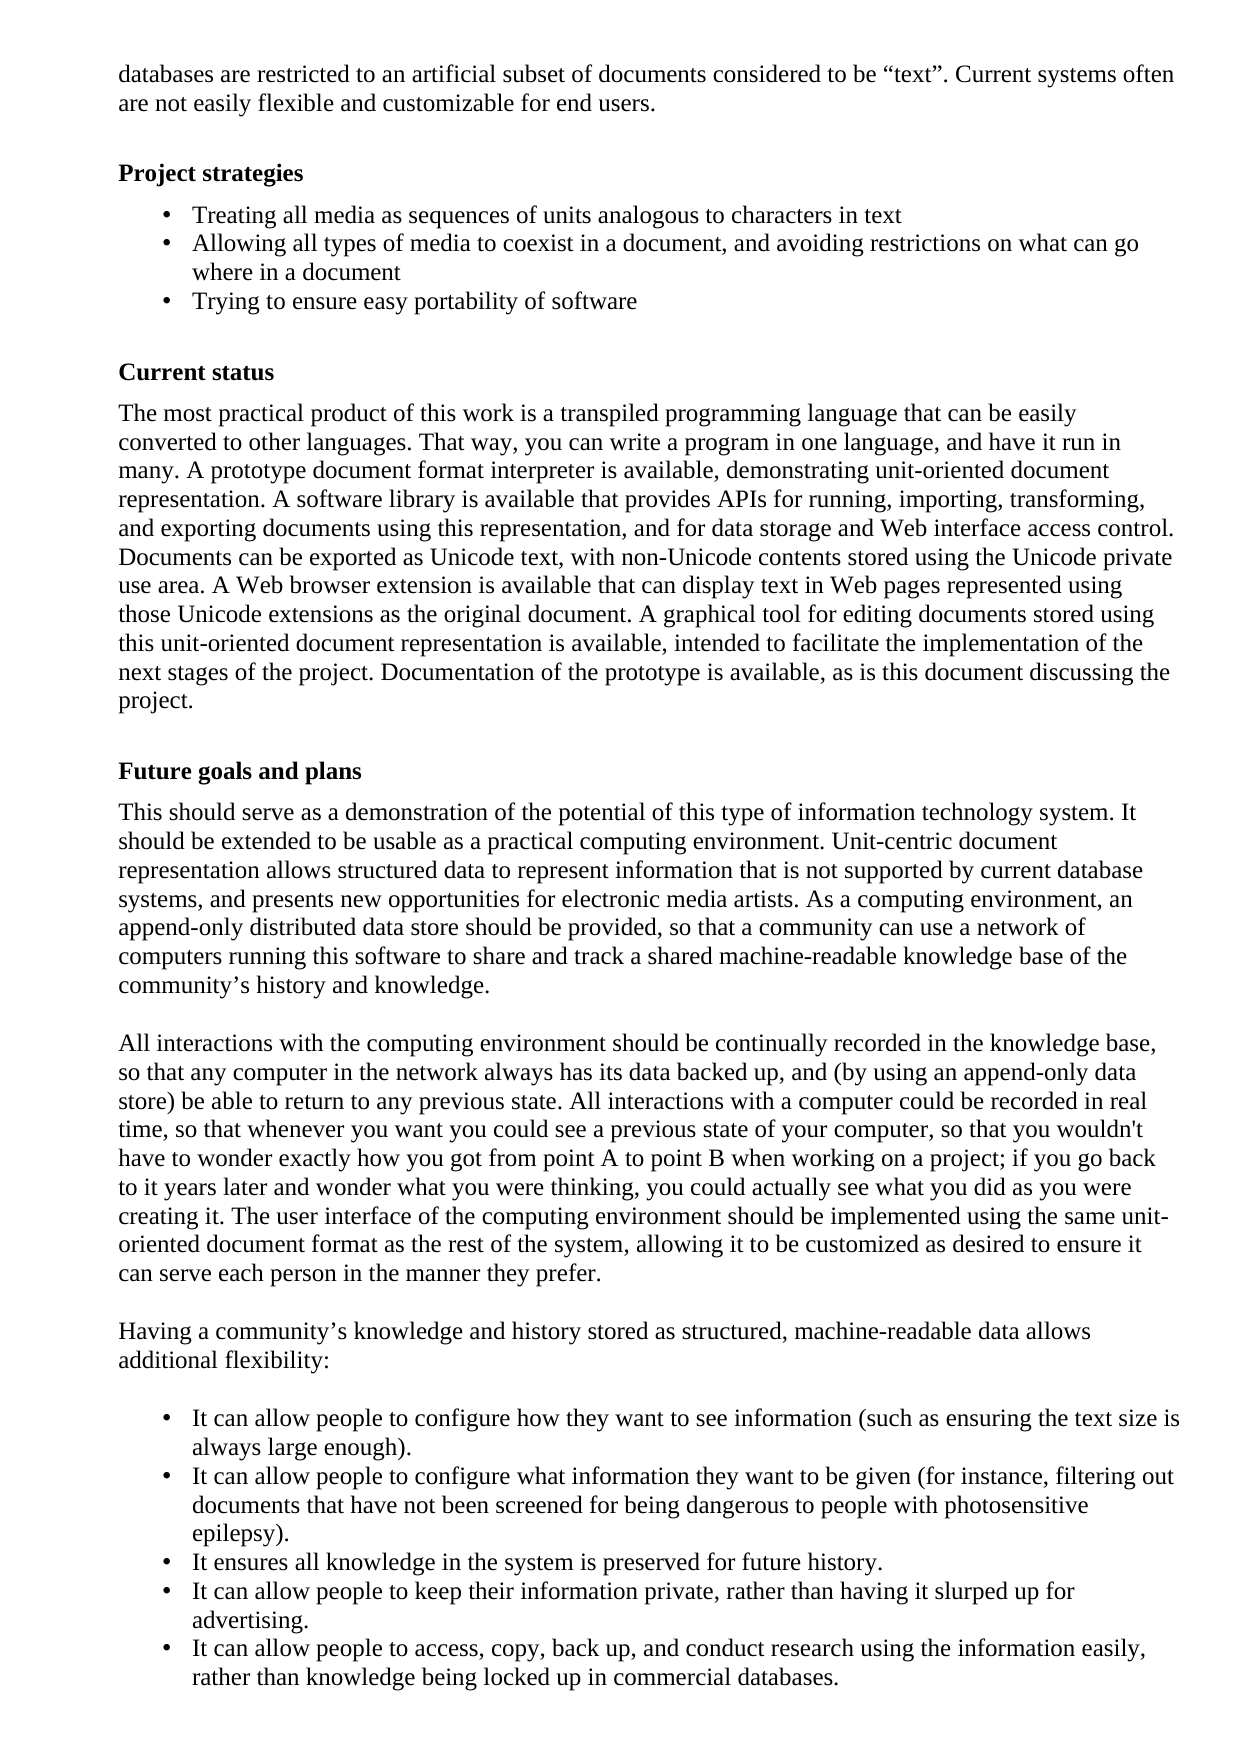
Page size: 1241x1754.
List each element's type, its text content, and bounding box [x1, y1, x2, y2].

list Allowing all types of media to coexist in a document, and avoiding restrictions on what can go where in a document [162, 228, 1181, 286]
subtitle Project strategies [118, 158, 1181, 187]
list It can allow people to configure what information they want to be given (for instance, filtering out documents that have not been screened for being dangerous to people with photosensitive epilepsy). [162, 1461, 1181, 1547]
subtitle Future goals and plans [118, 756, 1181, 785]
text This should serve as a demonstration of the potential of this type of information technology system. It should be extended to be usable as a practical computing environment. Unit-centric document representation allows structured data to represent information that is not supported by current database systems, and presents new opportunities for electronic media artists. As a computing environment, an append-only distributed data store should be provided, so that a community can use a network of computers running this software to share and track a shared machine-readable knowledge base of the community’s history and knowledge. [118, 797, 1181, 999]
text databases are restricted to an artificial subset of documents considered to be “text”. Current systems often are not easily flexible and customizable for end users. [118, 59, 1181, 117]
list It can allow people to access, copy, back up, and conduct research using the information easily, rather than knowledge being locked up in commercial databases. [162, 1633, 1181, 1691]
text All interactions with the computing environment should be continually recorded in the knowledge base, so that any computer in the network always has its data backed up, and (by using an append-only data store) be able to return to any previous state. All interactions with a computer could be recorded in real time, so that whenever you want you could see a previous state of your computer, so that you wouldn't have to wonder exactly how you got from point A to point B when working on a project; if you go back to it years later and wonder what you were thinking, you could actually see what you did as you were creating it. The user interface of the computing environment should be implemented using the same unit-oriented document format as the rest of the system, allowing it to be customized as desired to ensure it can serve each person in the manner they prefer. [118, 1028, 1181, 1287]
list It ensures all knowledge in the system is preserved for future history. [162, 1547, 1181, 1576]
list It can allow people to configure how they want to see information (such as ensuring the text size is always large enough). [162, 1403, 1181, 1461]
text The most practical product of this work is a transpiled programming language that can be easily converted to other languages. That way, you can write a program in one language, and have it run in many. A prototype document format interpreter is available, demonstrating unit-oriented document representation. A software library is available that provides APIs for running, importing, transforming, and exporting documents using this representation, and for data storage and Web interface access control. Documents can be exported as Unicode text, with non-Unicode contents stored using the Unicode private use area. A Web browser extension is available that can display text in Web pages represented using those Unicode extensions as the original document. A graphical tool for editing documents stored using this unit-oriented document representation is available, intended to facilitate the implementation of the next stages of the project. Documentation of the prototype is available, as is this document discussing the project. [118, 398, 1181, 714]
list Trying to ensure easy portability of software [162, 286, 1181, 315]
list Treating all media as sequences of units analogous to characters in text [162, 200, 1181, 228]
text Having a community’s knowledge and history stored as structured, machine-readable data allows additional flexibility: [118, 1316, 1181, 1374]
subtitle Current status [118, 357, 1181, 386]
list It can allow people to keep their information private, rather than having it slurped up for advertising. [162, 1576, 1181, 1633]
